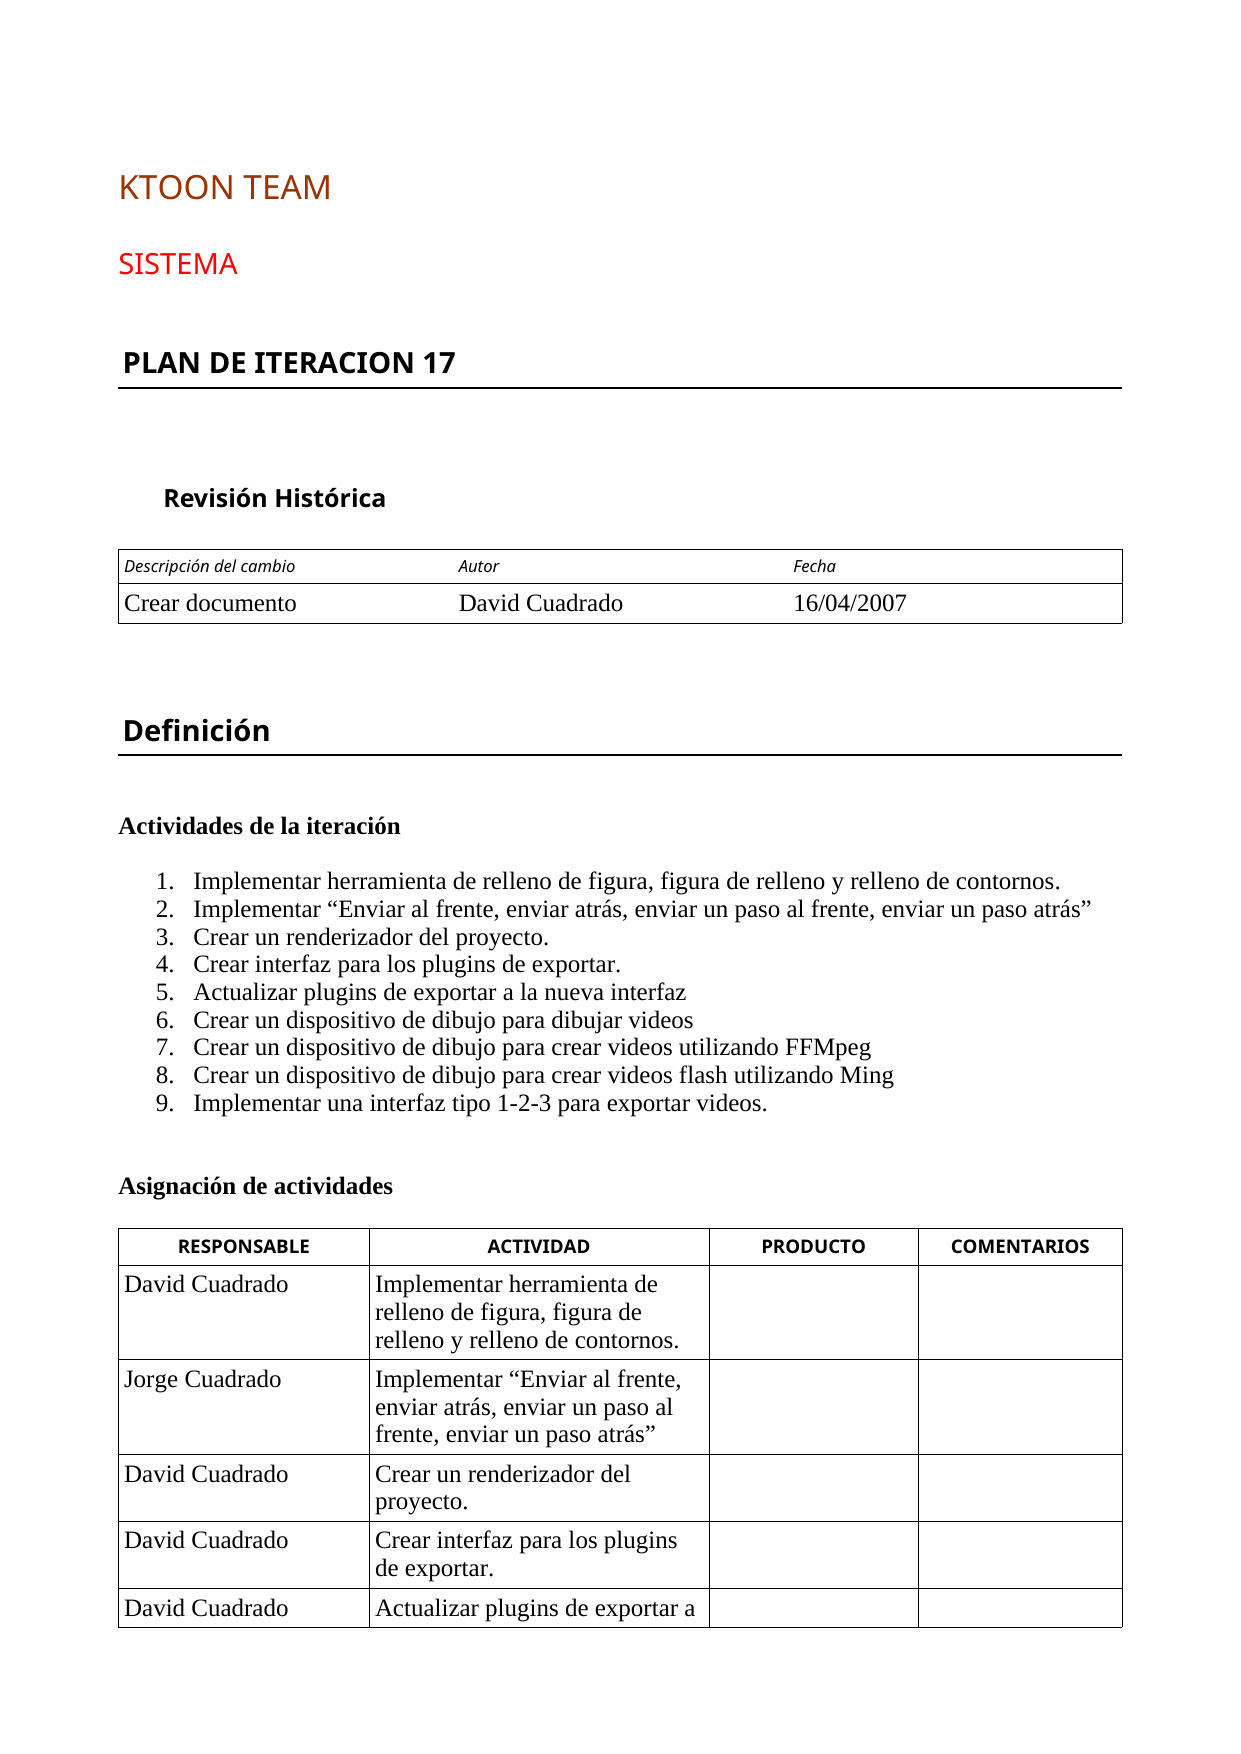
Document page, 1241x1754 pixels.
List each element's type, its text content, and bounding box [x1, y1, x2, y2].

list Crear un dispositivo de dibujo para dibujar videos [156, 1006, 1122, 1033]
table_cell Crear documento [119, 584, 453, 623]
list Implementar “Enviar al frente, enviar atrás, enviar un paso al frente, enviar un paso atrás” [156, 895, 1122, 923]
table_header Autor [453, 550, 787, 583]
text SISTEMA [118, 243, 1122, 283]
table_header COMENTARIOS [919, 1229, 1122, 1264]
table_cell [710, 1360, 918, 1454]
table_header PRODUCTO [710, 1229, 918, 1264]
text Definición [118, 706, 1122, 754]
table_header RESPONSABLE [119, 1229, 369, 1264]
table_cell Crear un renderizador del proyecto. [370, 1455, 709, 1521]
table_cell 16/04/2007 [787, 584, 1122, 623]
list Crear un renderizador del proyecto. [156, 923, 1122, 950]
text Asignación de actividades [118, 1172, 1122, 1200]
list Crear un dispositivo de dibujo para crear videos flash utilizando Ming [156, 1061, 1122, 1089]
table_cell David Cuadrado [119, 1522, 369, 1588]
subtitle Revisión Histórica [118, 481, 1122, 515]
table_cell [919, 1360, 1122, 1454]
table_cell [919, 1522, 1122, 1588]
table_cell David Cuadrado [119, 1589, 369, 1627]
table_cell [710, 1266, 918, 1359]
table_cell [919, 1266, 1122, 1359]
list Implementar herramienta de relleno de figura, figura de relleno y relleno de contornos. [156, 867, 1122, 895]
list Crear un dispositivo de dibujo para crear videos utilizando FFMpeg [156, 1033, 1122, 1061]
table_cell Crear interfaz para los plugins de exportar. [370, 1522, 709, 1588]
table_cell [919, 1589, 1122, 1627]
table_cell Implementar “Enviar al frente, enviar atrás, enviar un paso al frente, enviar un paso atrás” [370, 1360, 709, 1454]
table_cell David Cuadrado [119, 1266, 369, 1359]
table_cell [710, 1589, 918, 1627]
table_cell [919, 1455, 1122, 1521]
table_header Descripción del cambio [119, 550, 453, 583]
table_cell Implementar herramienta de relleno de figura, figura de relleno y relleno de contornos. [370, 1266, 709, 1359]
text KTOON TEAM [118, 163, 1122, 209]
table_header ACTIVIDAD [370, 1229, 709, 1264]
list Actualizar plugins de exportar a la nueva interfaz [156, 978, 1122, 1006]
table_cell [710, 1455, 918, 1521]
list Implementar una interfaz tipo 1-2-3 para exportar videos. [156, 1089, 1122, 1117]
table_header Fecha [787, 550, 1122, 583]
table_cell David Cuadrado [119, 1455, 369, 1521]
table_cell Actualizar plugins de exportar a [370, 1589, 709, 1627]
list Crear interfaz para los plugins de exportar. [156, 950, 1122, 978]
text Actividades de la iteración [118, 812, 1122, 839]
table_cell Jorge Cuadrado [119, 1360, 369, 1454]
text PLAN DE ITERACION 17 [118, 338, 1122, 387]
table_cell David Cuadrado [453, 584, 787, 623]
table_cell [710, 1522, 918, 1588]
